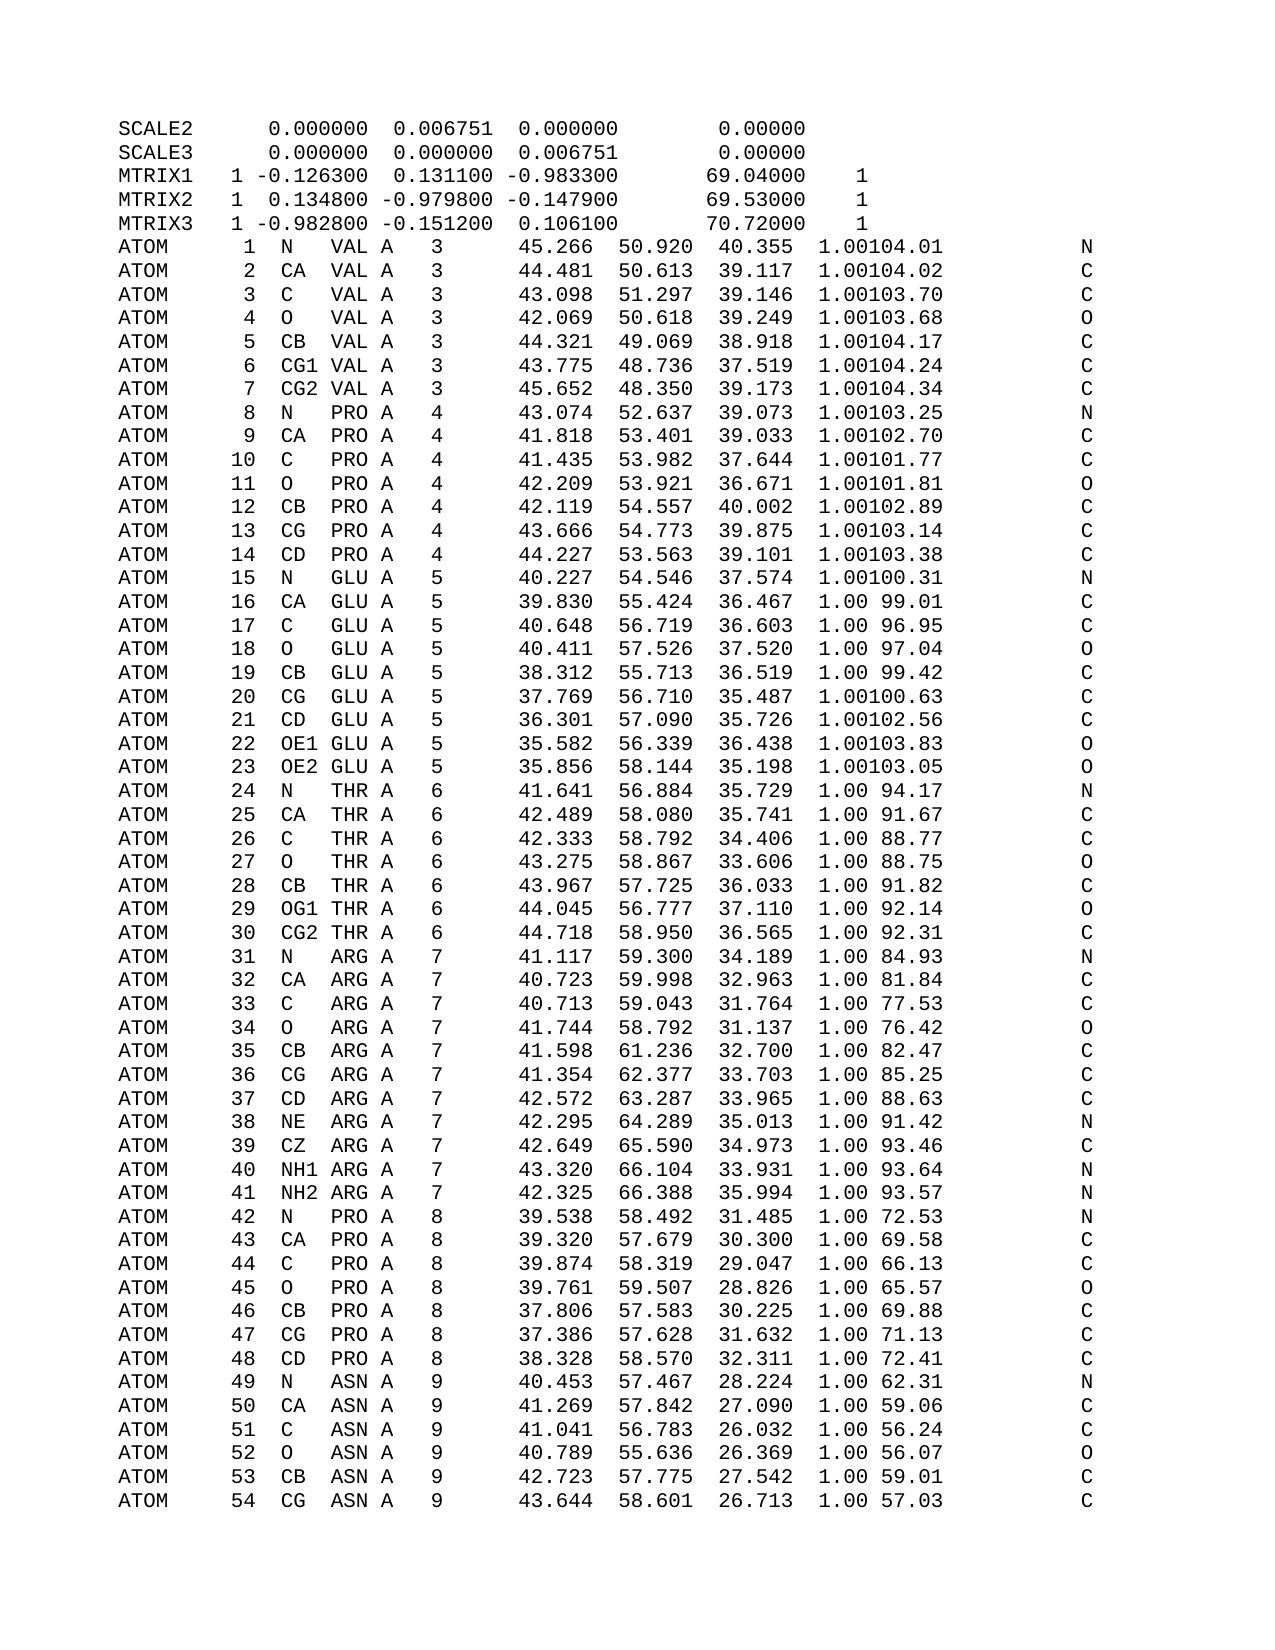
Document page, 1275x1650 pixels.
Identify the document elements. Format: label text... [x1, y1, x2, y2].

text ATOM 45 O PRO A 8 39.761 59.507 28.826 1.00 65.57 O [118, 1277, 1157, 1300]
text ATOM 2 CA VAL A 3 44.481 50.613 39.117 1.00104.02 C [118, 260, 1157, 284]
text ATOM 48 CD PRO A 8 38.328 58.570 32.311 1.00 72.41 C [118, 1348, 1157, 1371]
text ATOM 54 CG ASN A 9 43.644 58.601 26.713 1.00 57.03 C [118, 1489, 1157, 1513]
text ATOM 25 CA THR A 6 42.489 58.080 35.741 1.00 91.67 C [118, 804, 1157, 827]
text MTRIX2 1 0.134800 -0.979800 -0.147900 69.53000 1 [118, 189, 1157, 213]
text ATOM 47 CG PRO A 8 37.386 57.628 31.632 1.00 71.13 C [118, 1324, 1157, 1348]
text ATOM 40 NH1 ARG A 7 43.320 66.104 33.931 1.00 93.64 N [118, 1158, 1157, 1182]
text ATOM 43 CA PRO A 8 39.320 57.679 30.300 1.00 69.58 C [118, 1229, 1157, 1253]
text ATOM 24 N THR A 6 41.641 56.884 35.729 1.00 94.17 N [118, 780, 1157, 804]
text ATOM 51 C ASN A 9 41.041 56.783 26.032 1.00 56.24 C [118, 1419, 1157, 1442]
text ATOM 29 OG1 THR A 6 44.045 56.777 37.110 1.00 92.14 O [118, 898, 1157, 922]
text ATOM 46 CB PRO A 8 37.806 57.583 30.225 1.00 69.88 C [118, 1300, 1157, 1324]
text ATOM 44 C PRO A 8 39.874 58.319 29.047 1.00 66.13 C [118, 1253, 1157, 1277]
text ATOM 38 NE ARG A 7 42.295 64.289 35.013 1.00 91.42 N [118, 1111, 1157, 1135]
text ATOM 4 O VAL A 3 42.069 50.618 39.249 1.00103.68 O [118, 307, 1157, 331]
text ATOM 17 C GLU A 5 40.648 56.719 36.603 1.00 96.95 C [118, 615, 1157, 638]
text ATOM 18 O GLU A 5 40.411 57.526 37.520 1.00 97.04 O [118, 638, 1157, 662]
text MTRIX3 1 -0.982800 -0.151200 0.106100 70.72000 1 [118, 213, 1157, 236]
text ATOM 39 CZ ARG A 7 42.649 65.590 34.973 1.00 93.46 C [118, 1135, 1157, 1158]
text ATOM 20 CG GLU A 5 37.769 56.710 35.487 1.00100.63 C [118, 686, 1157, 709]
text ATOM 52 O ASN A 9 40.789 55.636 26.369 1.00 56.07 O [118, 1442, 1157, 1466]
text ATOM 13 CG PRO A 4 43.666 54.773 39.875 1.00103.14 C [118, 520, 1157, 544]
text SCALE3 0.000000 0.000000 0.006751 0.00000 [118, 142, 1157, 165]
text ATOM 14 CD PRO A 4 44.227 53.563 39.101 1.00103.38 C [118, 544, 1157, 567]
text ATOM 28 CB THR A 6 43.967 57.725 36.033 1.00 91.82 C [118, 875, 1157, 898]
text ATOM 3 C VAL A 3 43.098 51.297 39.146 1.00103.70 C [118, 284, 1157, 307]
text ATOM 42 N PRO A 8 39.538 58.492 31.485 1.00 72.53 N [118, 1206, 1157, 1229]
text ATOM 9 CA PRO A 4 41.818 53.401 39.033 1.00102.70 C [118, 426, 1157, 449]
text ATOM 22 OE1 GLU A 5 35.582 56.339 36.438 1.00103.83 O [118, 733, 1157, 757]
text ATOM 5 CB VAL A 3 44.321 49.069 38.918 1.00104.17 C [118, 331, 1157, 354]
text ATOM 19 CB GLU A 5 38.312 55.713 36.519 1.00 99.42 C [118, 662, 1157, 686]
text ATOM 11 O PRO A 4 42.209 53.921 36.671 1.00101.81 O [118, 473, 1157, 496]
text ATOM 27 O THR A 6 43.275 58.867 33.606 1.00 88.75 O [118, 851, 1157, 875]
text ATOM 21 CD GLU A 5 36.301 57.090 35.726 1.00102.56 C [118, 709, 1157, 733]
text ATOM 35 CB ARG A 7 41.598 61.236 32.700 1.00 82.47 C [118, 1040, 1157, 1064]
text ATOM 32 CA ARG A 7 40.723 59.998 32.963 1.00 81.84 C [118, 969, 1157, 993]
text MTRIX1 1 -0.126300 0.131100 -0.983300 69.04000 1 [118, 165, 1157, 189]
text ATOM 49 N ASN A 9 40.453 57.467 28.224 1.00 62.31 N [118, 1371, 1157, 1395]
text ATOM 41 NH2 ARG A 7 42.325 66.388 35.994 1.00 93.57 N [118, 1182, 1157, 1206]
text ATOM 1 N VAL A 3 45.266 50.920 40.355 1.00104.01 N [118, 236, 1157, 260]
text ATOM 6 CG1 VAL A 3 43.775 48.736 37.519 1.00104.24 C [118, 354, 1157, 378]
text ATOM 53 CB ASN A 9 42.723 57.775 27.542 1.00 59.01 C [118, 1466, 1157, 1489]
text ATOM 12 CB PRO A 4 42.119 54.557 40.002 1.00102.89 C [118, 496, 1157, 520]
text SCALE2 0.000000 0.006751 0.000000 0.00000 [118, 118, 1157, 142]
text ATOM 23 OE2 GLU A 5 35.856 58.144 35.198 1.00103.05 O [118, 757, 1157, 780]
text ATOM 34 O ARG A 7 41.744 58.792 31.137 1.00 76.42 O [118, 1017, 1157, 1040]
text ATOM 50 CA ASN A 9 41.269 57.842 27.090 1.00 59.06 C [118, 1395, 1157, 1419]
text ATOM 8 N PRO A 4 43.074 52.637 39.073 1.00103.25 N [118, 402, 1157, 426]
text ATOM 15 N GLU A 5 40.227 54.546 37.574 1.00100.31 N [118, 567, 1157, 591]
text ATOM 37 CD ARG A 7 42.572 63.287 33.965 1.00 88.63 C [118, 1088, 1157, 1111]
text ATOM 26 C THR A 6 42.333 58.792 34.406 1.00 88.77 C [118, 827, 1157, 851]
text ATOM 31 N ARG A 7 41.117 59.300 34.189 1.00 84.93 N [118, 946, 1157, 969]
text ATOM 10 C PRO A 4 41.435 53.982 37.644 1.00101.77 C [118, 449, 1157, 473]
text ATOM 7 CG2 VAL A 3 45.652 48.350 39.173 1.00104.34 C [118, 378, 1157, 402]
text ATOM 16 CA GLU A 5 39.830 55.424 36.467 1.00 99.01 C [118, 591, 1157, 615]
text ATOM 30 CG2 THR A 6 44.718 58.950 36.565 1.00 92.31 C [118, 922, 1157, 946]
text ATOM 36 CG ARG A 7 41.354 62.377 33.703 1.00 85.25 C [118, 1064, 1157, 1088]
text ATOM 33 C ARG A 7 40.713 59.043 31.764 1.00 77.53 C [118, 993, 1157, 1017]
